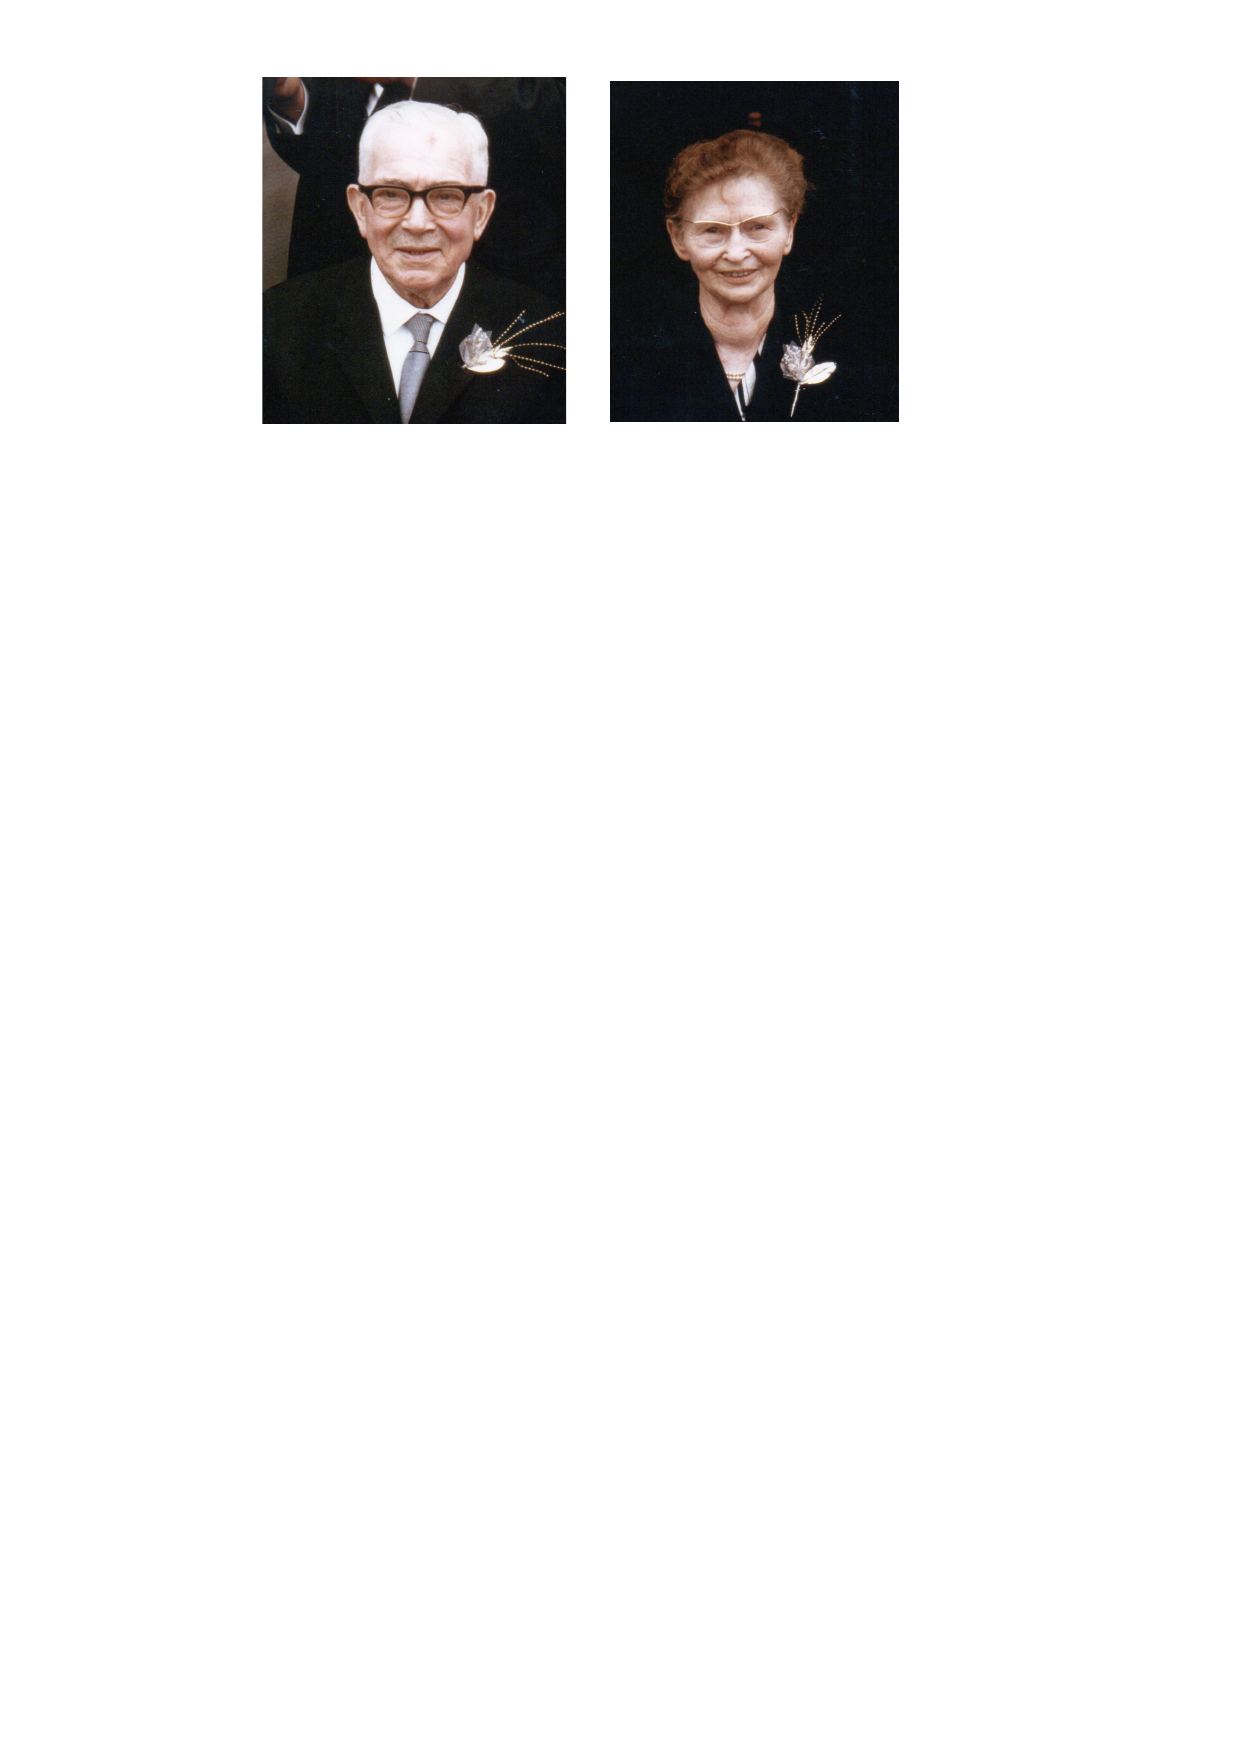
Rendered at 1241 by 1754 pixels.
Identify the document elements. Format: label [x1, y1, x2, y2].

picture [262, 77, 567, 424]
picture [610, 81, 899, 422]
